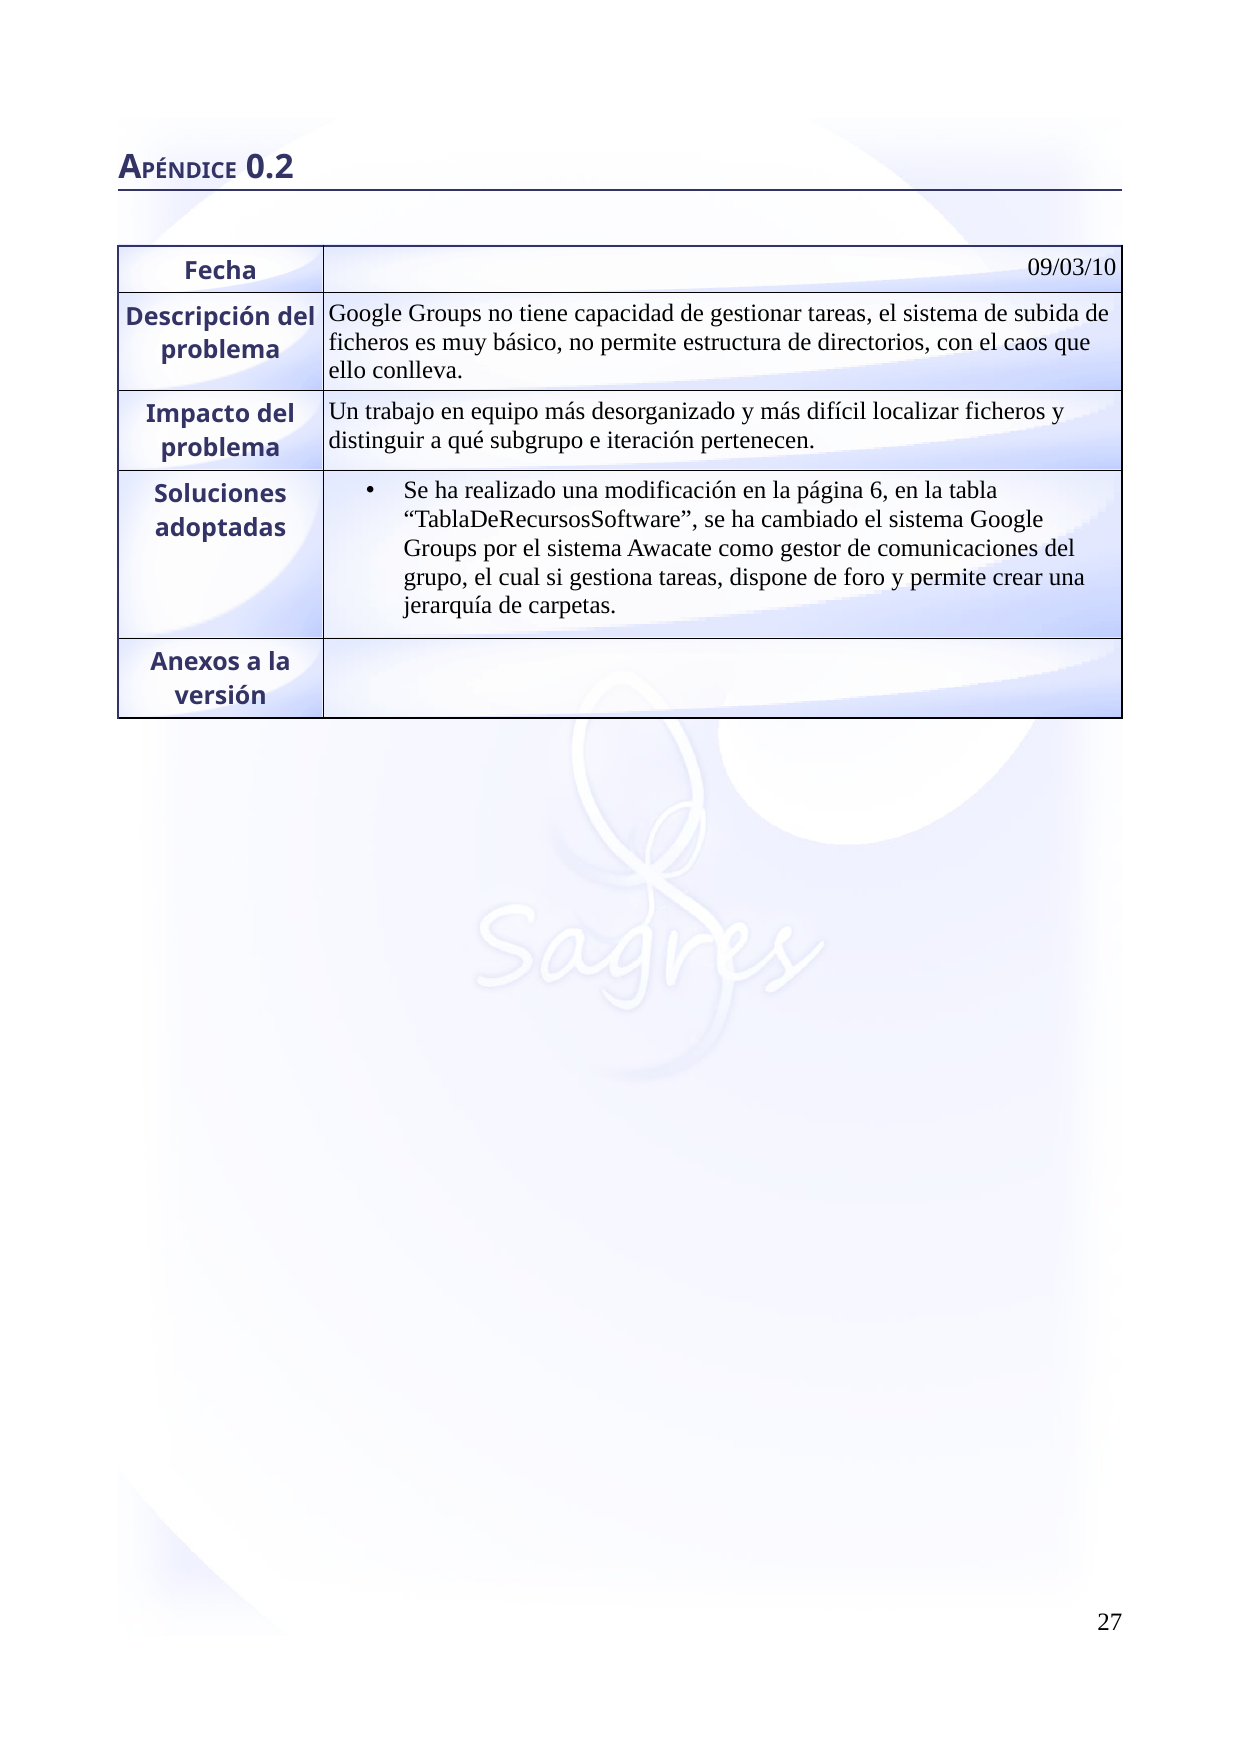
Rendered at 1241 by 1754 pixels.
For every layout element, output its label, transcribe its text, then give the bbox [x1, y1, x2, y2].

picture [118, 191, 1122, 245]
table_cell Google Groups no tiene capacidad de gestionar tareas, el sistema de subida de ficheros es muy básico, no permite estructura de directorios, con el caos que ello conlleva. [324, 293, 1121, 390]
picture [118, 118, 1122, 143]
table_cell [324, 639, 1121, 717]
picture [118, 719, 1122, 1636]
subtitle Apéndice 0.2 [118, 143, 1122, 189]
table_cell Impacto del problema [119, 391, 323, 470]
table_header Fecha [119, 247, 323, 292]
table_cell Anexos a la versión [119, 639, 323, 717]
table_cell Descripción del problema [119, 293, 323, 390]
table_cell Se ha realizado una modificación en la página 6, en la tabla “TablaDeRecursosSoftware”, se ha cambiado el sistema Google Groups por el sistema Awacate como gestor de comunicaciones del grupo, el cual si gestiona tareas, dispone de foro y permite crear una jerarquía de carpetas. [324, 471, 1121, 638]
table_cell Un trabajo en equipo más desorganizado y más difícil localizar ficheros y distinguir a qué subgrupo e iteración pertenecen. [324, 391, 1121, 470]
table_header 09/03/10 [324, 247, 1121, 292]
table_cell Soluciones adoptadas [119, 471, 323, 638]
